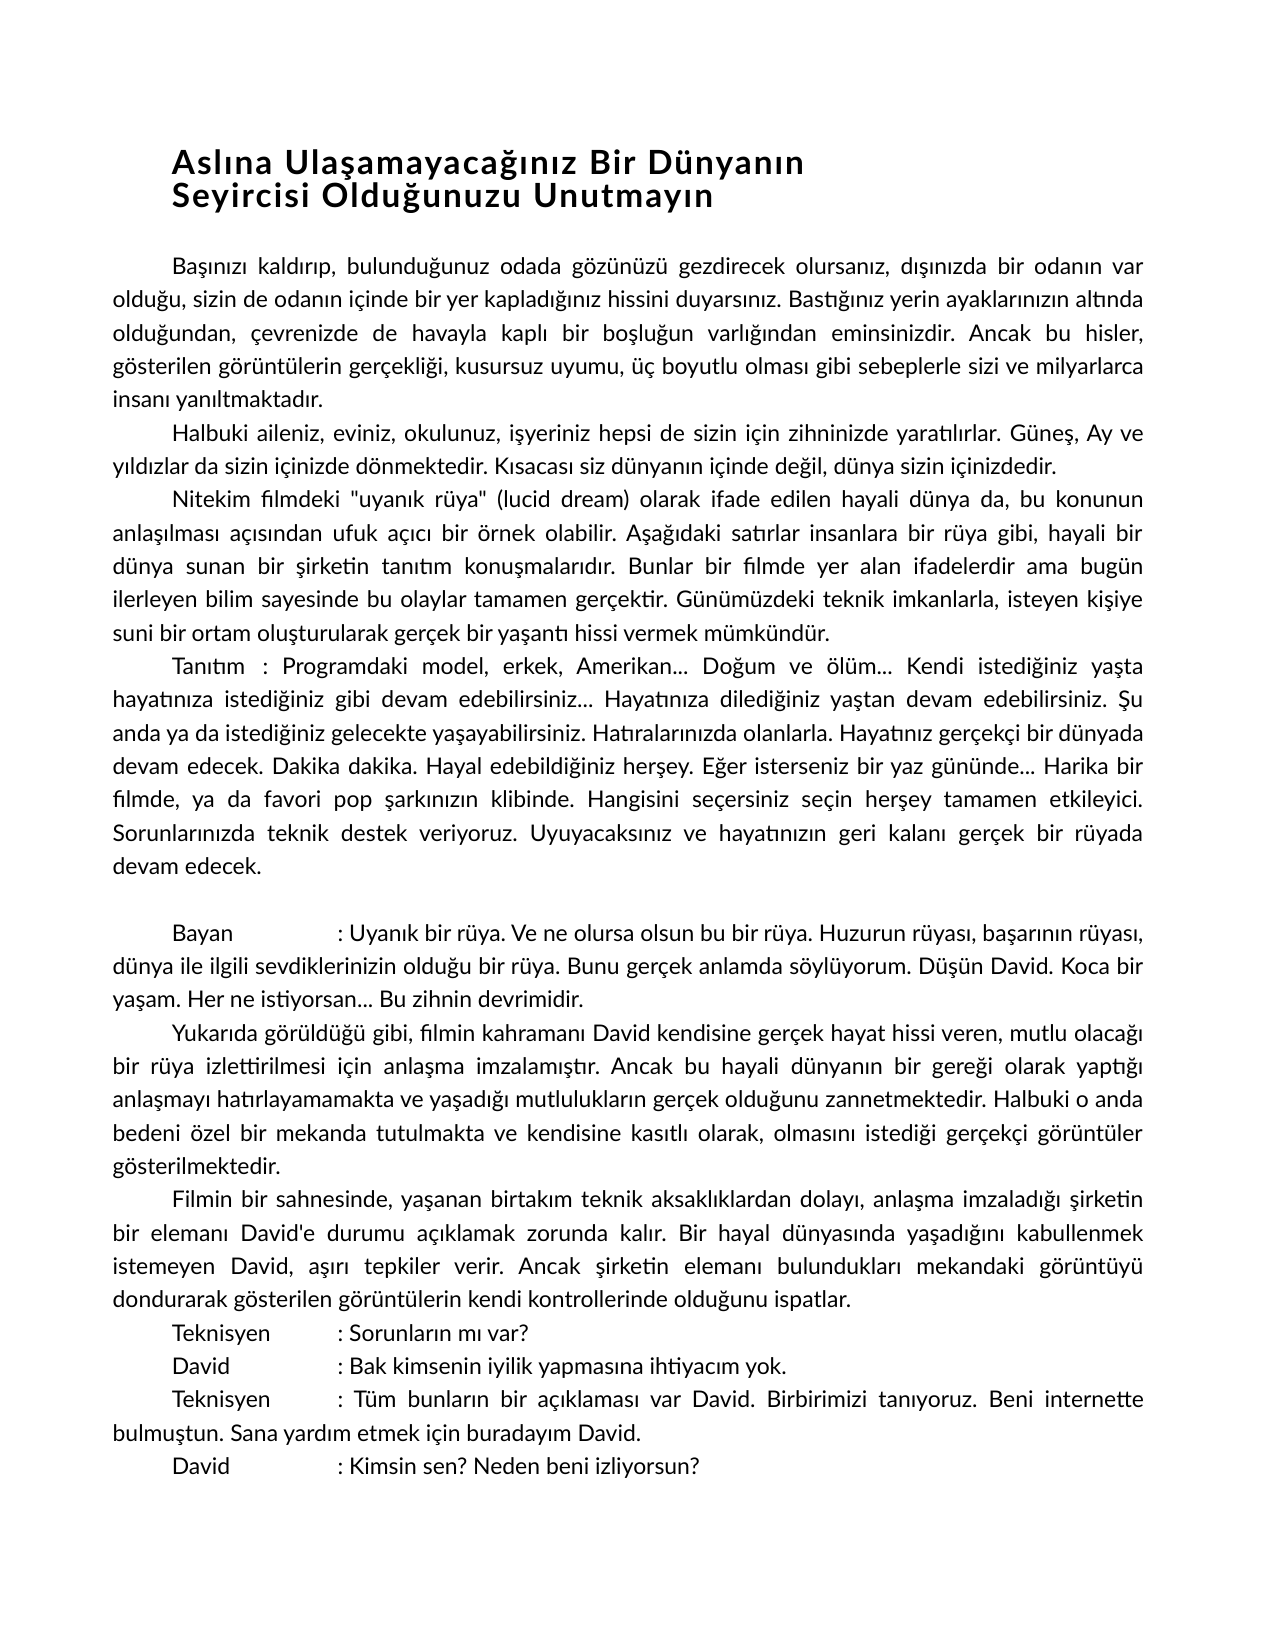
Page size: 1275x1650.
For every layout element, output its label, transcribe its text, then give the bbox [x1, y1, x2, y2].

text Tanıtım : Programdaki model, erkek, Amerikan... Doğum ve ölüm... Kendi istediğiniz yaşta hayatınıza istediğiniz gibi devam edebilirsiniz... Hayatınıza dilediğiniz yaştan devam edebilirsiniz. Şu anda ya da istediğiniz gelecekte yaşayabilirsiniz. Hatıralarınızda olanlarla. Hayatınız gerçekçi bir dünyada devam edecek. Dakika dakika. Hayal edebildiğiniz herşey. Eğer isterseniz bir yaz gününde... Harika bir filmde, ya da favori pop şarkınızın klibinde. Hangisini seçersiniz seçin herşey tamamen etkileyici. Sorunlarınızda teknik destek veriyoruz. Uyuyacaksınız ve hayatınızın geri kalanı gerçek bir rüyada devam edecek. [112, 648, 1145, 881]
text Nitekim filmdeki "uyanık rüya" (lucid dream) olarak ifade edilen hayali dünya da, bu konunun anlaşılması açısından ufuk açıcı bir örnek olabilir. Aşağıdaki satırlar insanlara bir rüya gibi, hayali bir dünya sunan bir şirketin tanıtım konuşmalarıdır. Bunlar bir filmde yer alan ifadelerdir ama bugün ilerleyen bilim sayesinde bu olaylar tamamen gerçektir. Günümüzdeki teknik imkanlarla, isteyen kişiye suni bir ortam oluşturularak gerçek bir yaşantı hissi vermek mümkündür. [112, 481, 1145, 648]
text Yukarıda görüldüğü gibi, filmin kahramanı David kendisine gerçek hayat hissi veren, mutlu olacağı bir rüya izlettirilmesi için anlaşma imzalamıştır. Ancak bu hayali dünyanın bir gereği olarak yaptığı anlaşmayı hatırlayamamakta ve yaşadığı mutlulukların gerçek olduğunu zannetmektedir. Halbuki o anda bedeni özel bir mekanda tutulmakta ve kendisine kasıtlı olarak, olmasını istediği gerçekçi görüntüler gösterilmektedir. [112, 1014, 1145, 1181]
text Halbuki aileniz, eviniz, okulunuz, işyeriniz hepsi de sizin için zihninizde yaratılırlar. Güneş, Ay ve yıldızlar da sizin içinizde dönmektedir. Kısacası siz dünyanın içinde değil, dünya sizin içinizdedir. [112, 414, 1145, 481]
text Teknisyen : Sorunların mı var? [112, 1314, 1145, 1348]
text Teknisyen : Tüm bunların bir açıklaması var David. Birbirimizi tanıyoruz. Beni internette bulmuştun. Sana yardım etmek için buradayım David. [112, 1381, 1145, 1448]
text Filmin bir sahnesinde, yaşanan birtakım teknik aksaklıklardan dolayı, anlaşma imzaladığı şirketin bir elemanı David'e durumu açıklamak zorunda kalır. Bir hayal dünyasında yaşadığını kabullenmek istemeyen David, aşırı tepkiler verir. Ancak şirketin elemanı bulundukları mekandaki görüntüyü dondurarak gösterilen görüntülerin kendi kontrollerinde olduğunu ispatlar. [112, 1181, 1145, 1314]
text Başınızı kaldırıp, bulunduğunuz odada gözünüzü gezdirecek olursanız, dışınızda bir odanın var olduğu, sizin de odanın içinde bir yer kapladığınız hissini duyarsınız. Bastığınız yerin ayaklarınızın altında olduğundan, çevrenizde de havayla kaplı bir boşluğun varlığından eminsinizdir. Ancak bu hisler, gösterilen görüntülerin gerçekliği, kusursuz uyumu, üç boyutlu olması gibi sebeplerle sizi ve milyarlarca insanı yanıltmaktadır. [112, 248, 1145, 414]
text Seyircisi Olduğunuzu Unutmayın [112, 181, 1145, 214]
text Bayan : Uyanık bir rüya. Ve ne olursa olsun bu bir rüya. Huzurun rüyası, başarının rüyası, dünya ile ilgili sevdiklerinizin olduğu bir rüya. Bunu gerçek anlamda söylüyorum. Düşün David. Koca bir yaşam. Her ne istiyorsan... Bu zihnin devrimidir. [112, 914, 1145, 1014]
text Aslına Ulaşamayacağınız Bir Dünyanın [112, 148, 1145, 181]
text David : Kimsin sen? Neden beni izliyorsun? [112, 1448, 1145, 1481]
text David : Bak kimsenin iyilik yapmasına ihtiyacım yok. [112, 1348, 1145, 1381]
